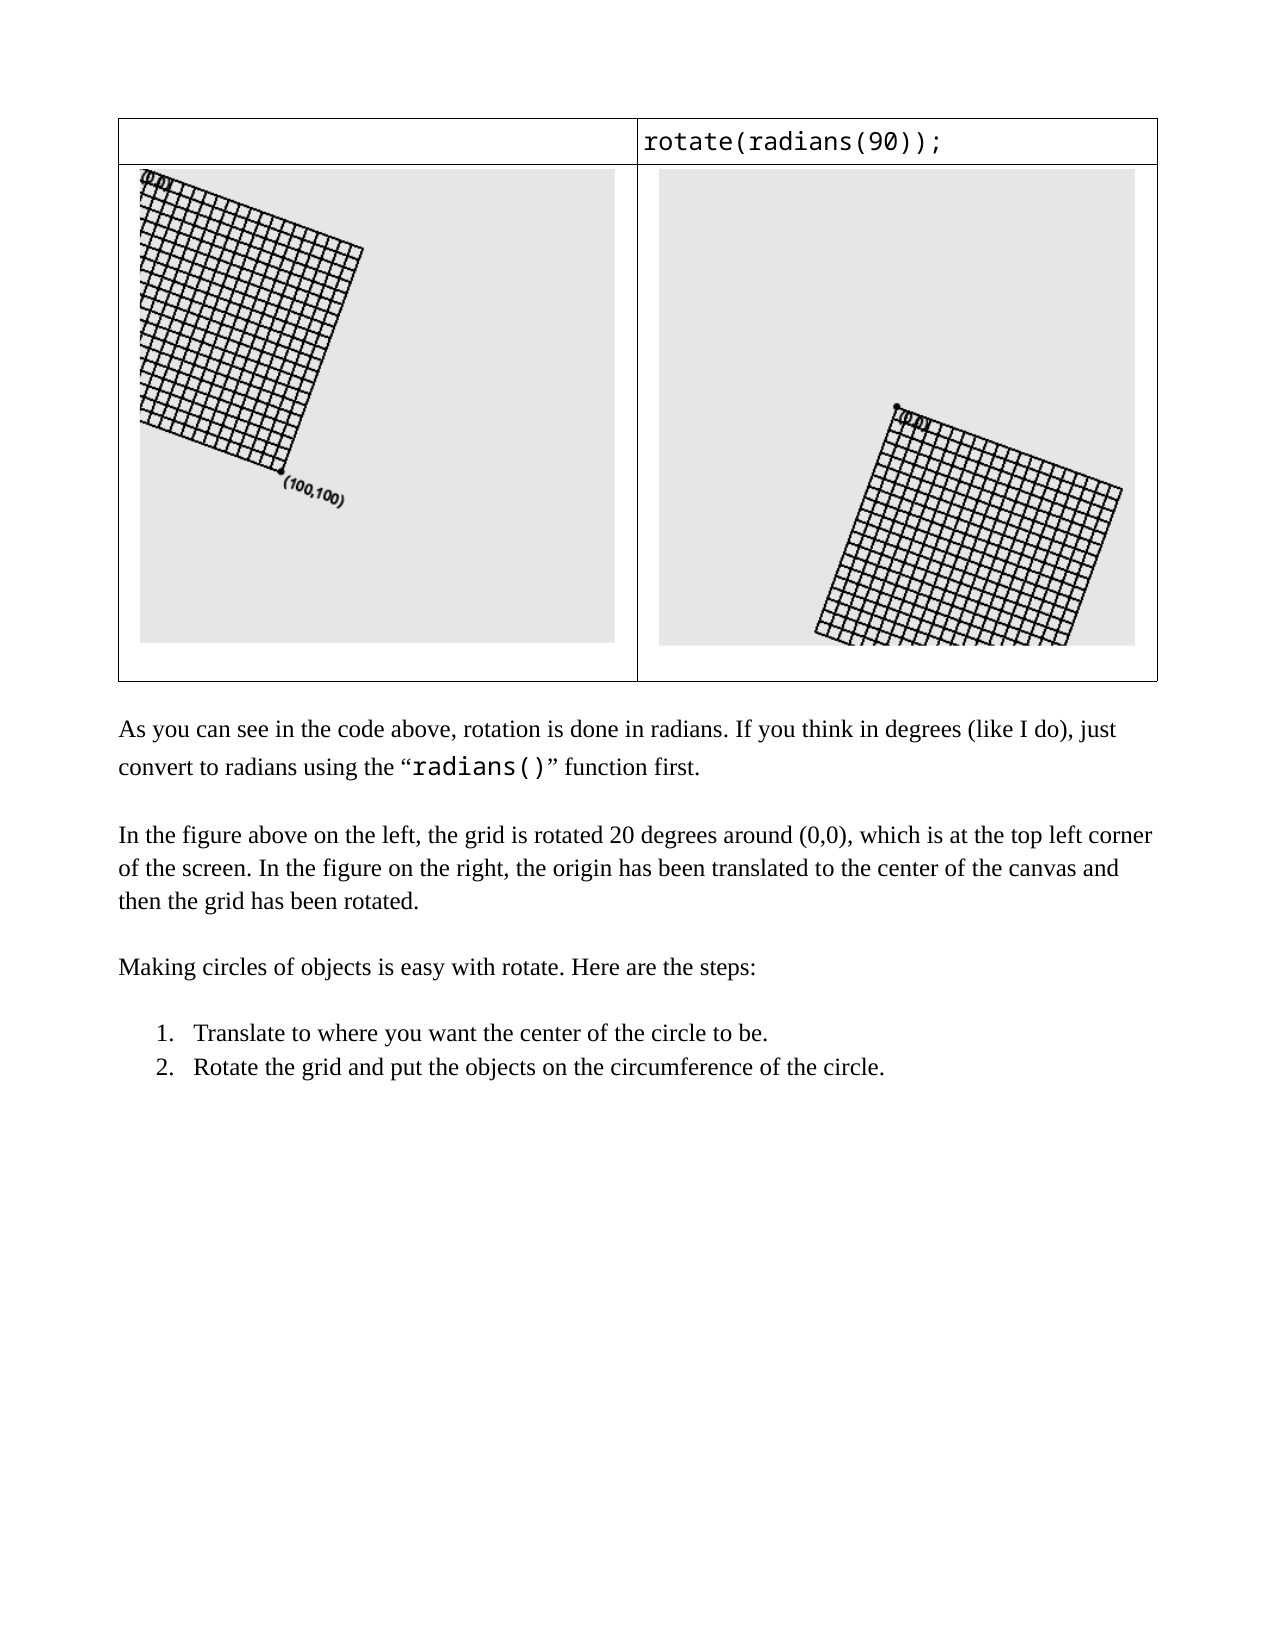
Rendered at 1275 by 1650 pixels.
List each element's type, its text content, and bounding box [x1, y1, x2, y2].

text As you can see in the code above, rotation is done in radians. If you think in degrees (like I do), just convert to radians using the “radians()” function first. [118, 714, 1157, 782]
picture [659, 169, 1135, 647]
text Making circles of objects is easy with rotate. Here are the steps: [118, 952, 1157, 981]
table_header [119, 119, 637, 164]
table_header rotate(radians(90)); [638, 119, 1157, 164]
picture [139, 169, 616, 644]
list Rotate the grid and put the objects on the circumference of the circle. [156, 1052, 1157, 1080]
list Translate to where you want the center of the circle to be. [156, 1018, 1157, 1047]
text In the figure above on the left, the grid is rotated 20 degrees around (0,0), which is at the top left corner of the screen. In the figure on the right, the origin has been translated to the center of the canvas and then the grid has been rotated. [118, 820, 1157, 915]
table_cell [119, 165, 637, 681]
table_cell [638, 165, 1157, 681]
